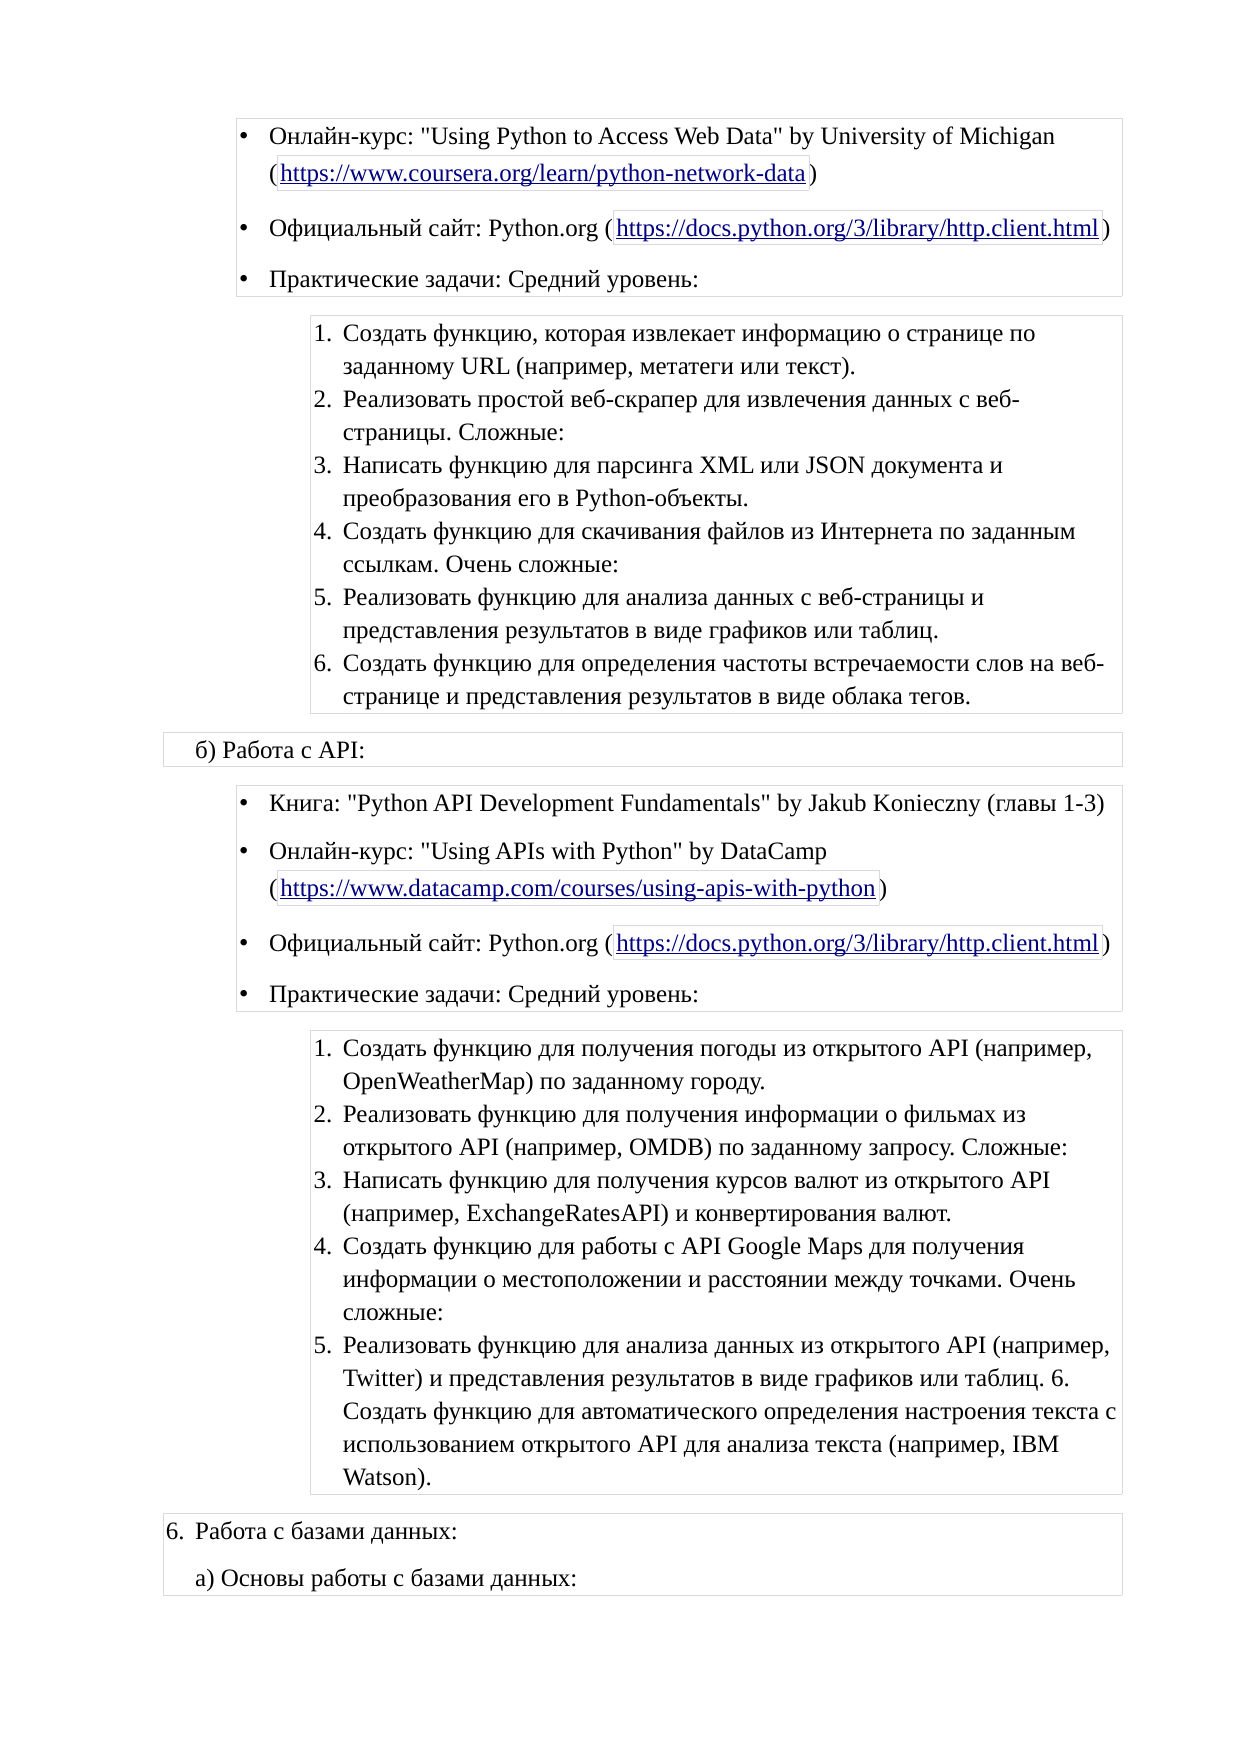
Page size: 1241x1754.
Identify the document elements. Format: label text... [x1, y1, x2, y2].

list Официальный сайт: Python.org (https://docs.python.org/3/library/http.client.html) [237, 922, 1122, 959]
list Практические задачи: Средний уровень: [237, 976, 1122, 1011]
list Реализовать функцию для анализа данных с веб-страницы и представления результатов в виде графиков или таблиц. [311, 579, 1122, 644]
list Создать функцию для скачивания файлов из Интернета по заданным ссылкам. Очень сложные: [311, 513, 1122, 578]
list Реализовать функцию для анализа данных из открытого API (например, Twitter) и представления результатов в виде графиков или таблиц. 6. Создать функцию для автоматического определения настроения текста с использованием открытого API для анализа текста (например, IBM Watson). [311, 1327, 1122, 1494]
list Официальный сайт: Python.org (https://docs.python.org/3/library/http.client.html) [237, 207, 1122, 244]
list Реализовать простой веб-скрапер для извлечения данных с веб-страницы. Сложные: [311, 381, 1122, 446]
list Практические задачи: Средний уровень: [237, 261, 1122, 296]
list Создать функцию, которая извлекает информацию о странице по заданному URL (например, метатеги или текст). [311, 316, 1122, 380]
list б) Работа с API: [164, 733, 1122, 766]
list Создать функцию для определения частоты встречаемости слов на веб-странице и представления результатов в виде облака тегов. [311, 645, 1122, 713]
list Реализовать функцию для получения информации о фильмах из открытого API (например, OMDB) по заданному запросу. Сложные: [311, 1096, 1122, 1161]
list Создать функцию для работы с API Google Maps для получения информации о местоположении и расстоянии между точками. Очень сложные: [311, 1228, 1122, 1326]
list Онлайн-курс: "Using Python to Access Web Data" by University of Michigan (https://www.coursera.org/learn/python-network-data) [237, 119, 1122, 190]
list а) Основы работы с базами данных: [164, 1560, 1122, 1595]
list Написать функцию для парсинга XML или JSON документа и преобразования его в Python-объекты. [311, 447, 1122, 512]
list Написать функцию для получения курсов валют из открытого API (например, ExchangeRatesAPI) и конвертирования валют. [311, 1162, 1122, 1227]
list Книга: "Python API Development Fundamentals" by Jakub Konieczny (главы 1-3) [237, 786, 1122, 817]
list Создать функцию для получения погоды из открытого API (например, OpenWeatherMap) по заданному городу. [311, 1031, 1122, 1094]
list Онлайн-курс: "Using APIs with Python" by DataCamp (https://www.datacamp.com/courses/using-apis-with-python) [237, 833, 1122, 905]
list Работа с базами данных: [164, 1514, 1122, 1544]
